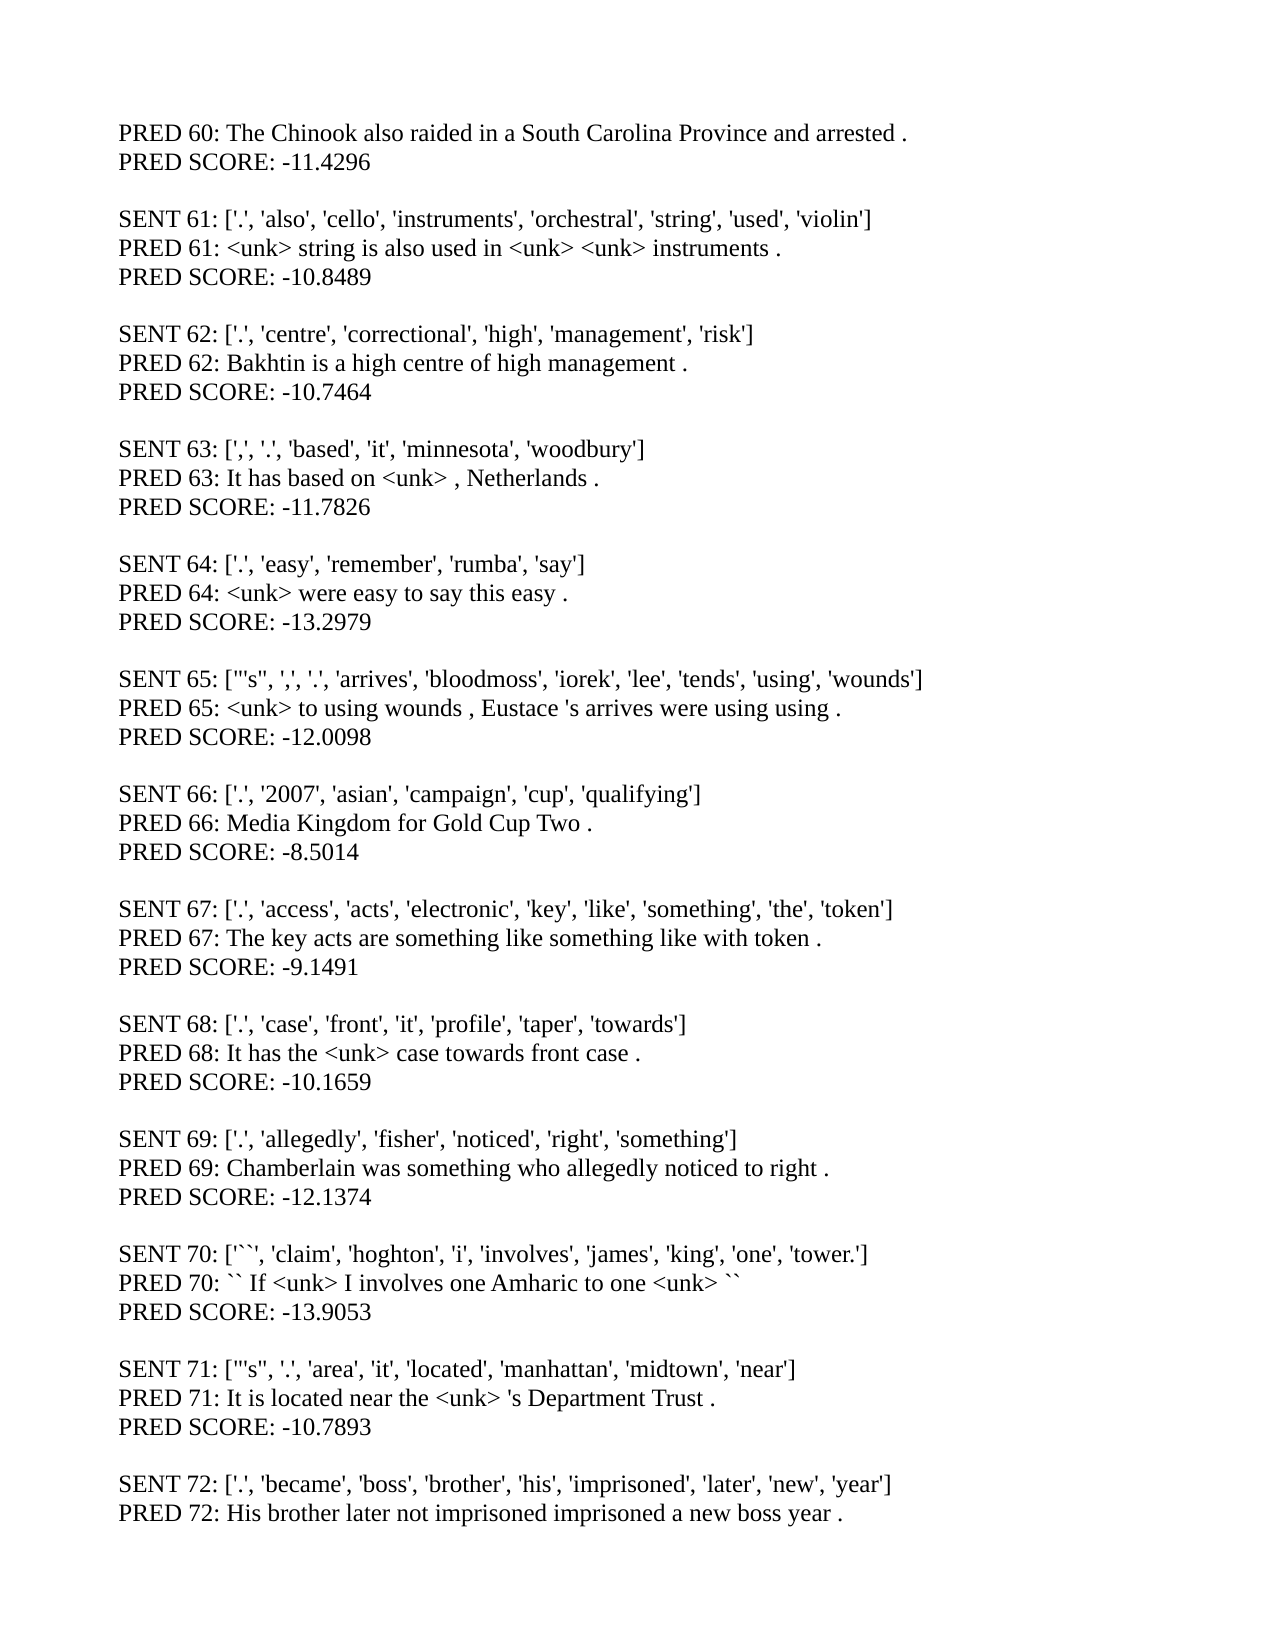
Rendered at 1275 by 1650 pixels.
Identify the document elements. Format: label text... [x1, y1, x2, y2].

text PRED 66: Media Kingdom for Gold Cup Two . [118, 808, 1157, 837]
text PRED 60: The Chinook also raided in a South Carolina Province and arrested . [118, 118, 1157, 147]
text PRED 69: Chamberlain was something who allegedly noticed to right . [118, 1153, 1157, 1182]
text SENT 64: ['.', 'easy', 'remember', 'rumba', 'say'] [118, 549, 1157, 578]
text PRED SCORE: -9.1491 [118, 952, 1157, 981]
text SENT 66: ['.', '2007', 'asian', 'campaign', 'cup', 'qualifying'] [118, 779, 1157, 808]
text PRED 61: <unk> string is also used in <unk> <unk> instruments . [118, 233, 1157, 262]
text PRED 62: Bakhtin is a high centre of high management . [118, 348, 1157, 377]
text PRED 68: It has the <unk> case towards front case . [118, 1038, 1157, 1067]
text PRED SCORE: -13.9053 [118, 1297, 1157, 1326]
text PRED SCORE: -10.7893 [118, 1412, 1157, 1441]
text SENT 71: ["'s", '.', 'area', 'it', 'located', 'manhattan', 'midtown', 'near'] [118, 1354, 1157, 1383]
text SENT 63: [',', '.', 'based', 'it', 'minnesota', 'woodbury'] [118, 434, 1157, 463]
text PRED 64: <unk> were easy to say this easy . [118, 578, 1157, 607]
text PRED 70: `` If <unk> I involves one Amharic to one <unk> `` [118, 1268, 1157, 1297]
text PRED SCORE: -8.5014 [118, 837, 1157, 866]
text SENT 69: ['.', 'allegedly', 'fisher', 'noticed', 'right', 'something'] [118, 1124, 1157, 1153]
text SENT 70: ['``', 'claim', 'hoghton', 'i', 'involves', 'james', 'king', 'one', 'tower.'] [118, 1239, 1157, 1268]
text SENT 72: ['.', 'became', 'boss', 'brother', 'his', 'imprisoned', 'later', 'new', 'year'] [118, 1469, 1157, 1498]
text SENT 67: ['.', 'access', 'acts', 'electronic', 'key', 'like', 'something', 'the', 'token'] [118, 894, 1157, 923]
text SENT 61: ['.', 'also', 'cello', 'instruments', 'orchestral', 'string', 'used', 'violin'] [118, 204, 1157, 233]
text PRED 67: The key acts are something like something like with token . [118, 923, 1157, 952]
text PRED SCORE: -13.2979 [118, 607, 1157, 636]
text PRED SCORE: -10.1659 [118, 1067, 1157, 1096]
text SENT 62: ['.', 'centre', 'correctional', 'high', 'management', 'risk'] [118, 319, 1157, 348]
text PRED 71: It is located near the <unk> 's Department Trust . [118, 1383, 1157, 1412]
text PRED SCORE: -10.8489 [118, 262, 1157, 291]
text PRED 72: His brother later not imprisoned imprisoned a new boss year . [118, 1498, 1157, 1527]
text PRED 63: It has based on <unk> , Netherlands . [118, 463, 1157, 492]
text PRED SCORE: -11.4296 [118, 147, 1157, 176]
text PRED SCORE: -10.7464 [118, 377, 1157, 406]
text PRED SCORE: -12.1374 [118, 1182, 1157, 1211]
text SENT 68: ['.', 'case', 'front', 'it', 'profile', 'taper', 'towards'] [118, 1009, 1157, 1038]
text PRED SCORE: -12.0098 [118, 722, 1157, 751]
text SENT 65: ["'s", ',', '.', 'arrives', 'bloodmoss', 'iorek', 'lee', 'tends', 'using', 'wounds'] [118, 664, 1157, 693]
text PRED SCORE: -11.7826 [118, 492, 1157, 521]
text PRED 65: <unk> to using wounds , Eustace 's arrives were using using . [118, 693, 1157, 722]
